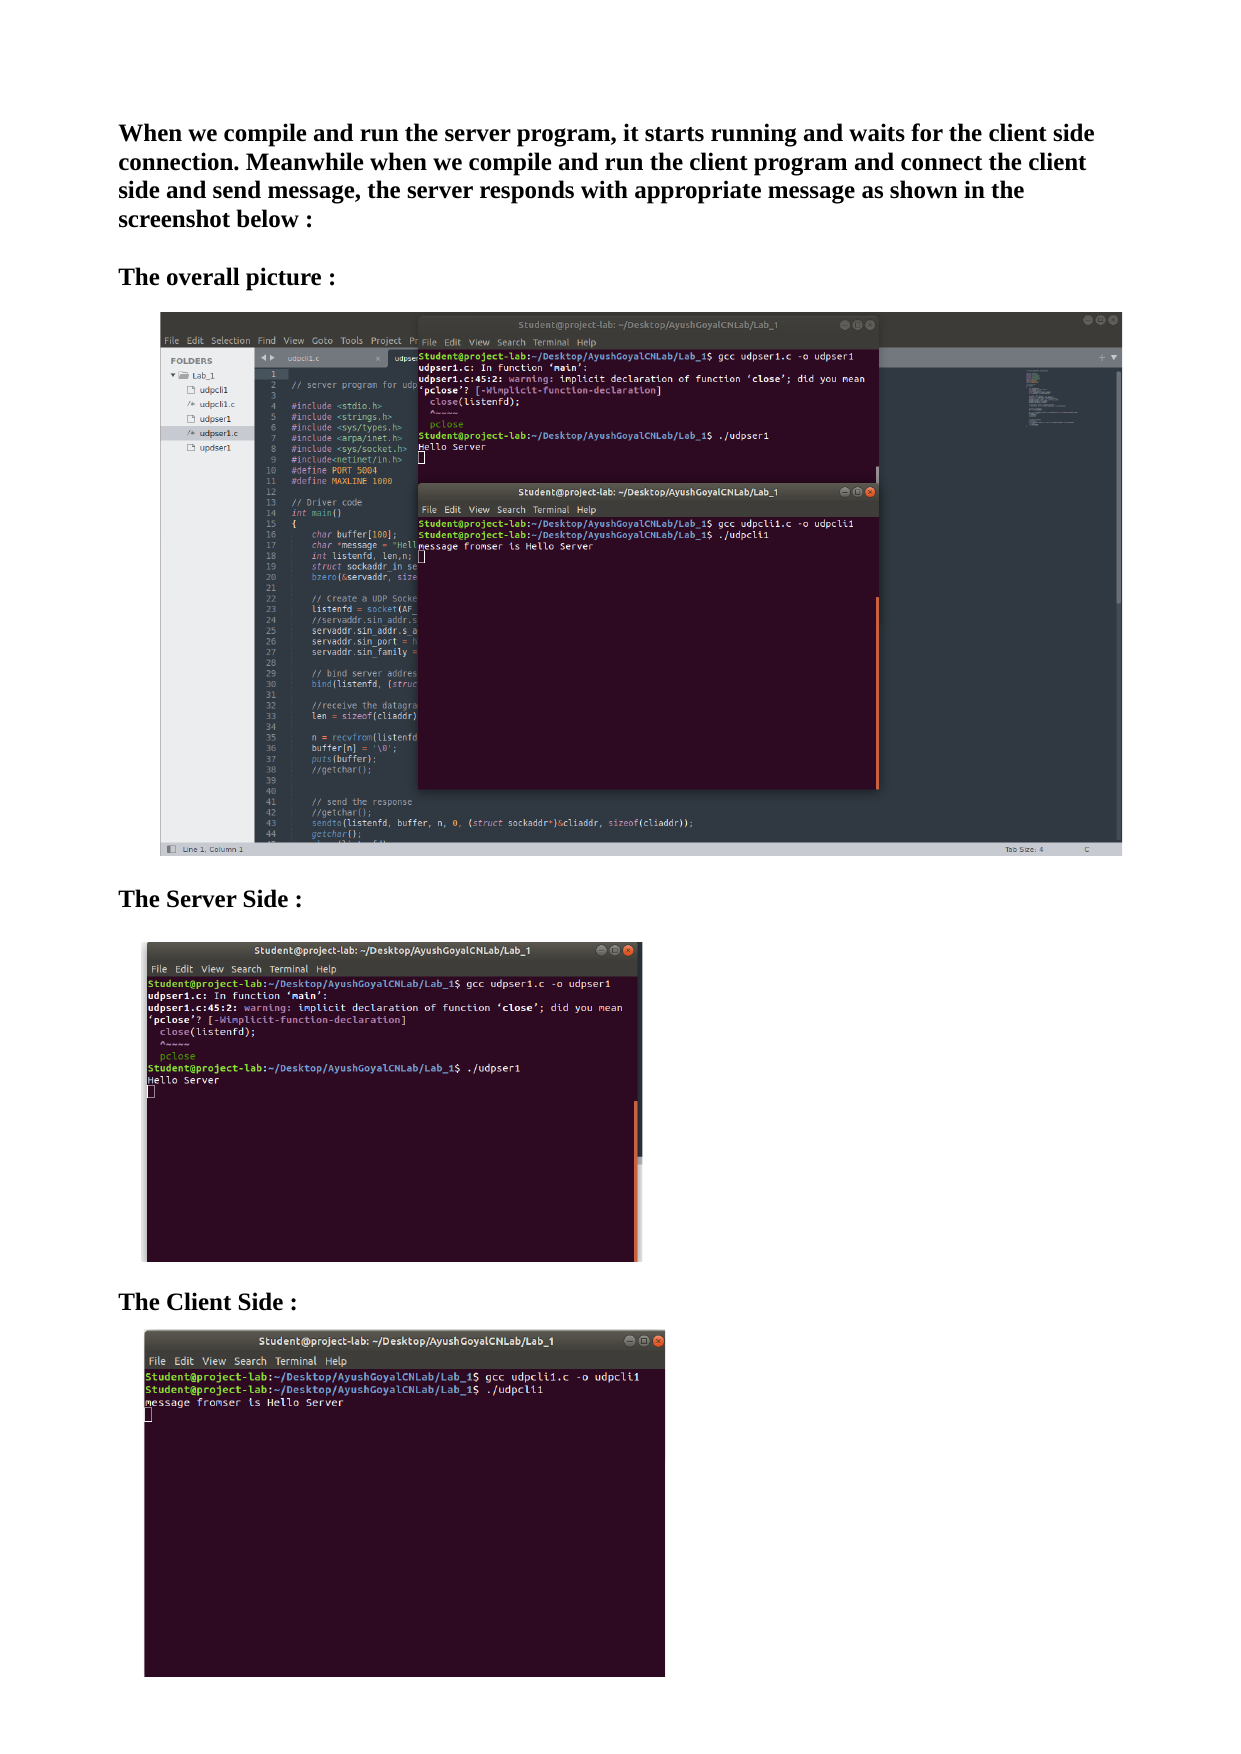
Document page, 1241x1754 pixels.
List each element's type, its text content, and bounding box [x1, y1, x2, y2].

text When we compile and run the server program, it starts running and waits for the client side connection. Meanwhile when we compile and run the client program and connect the client side and send message, the server responds with appropriate message as shown in the screenshot below : [118, 118, 1122, 233]
text The overall picture : [118, 262, 1122, 291]
picture [143, 1329, 613, 1677]
text The Server Side : [118, 884, 1122, 913]
text The Client Side : [118, 1287, 1122, 1315]
picture [141, 942, 640, 1262]
picture [160, 312, 1123, 856]
